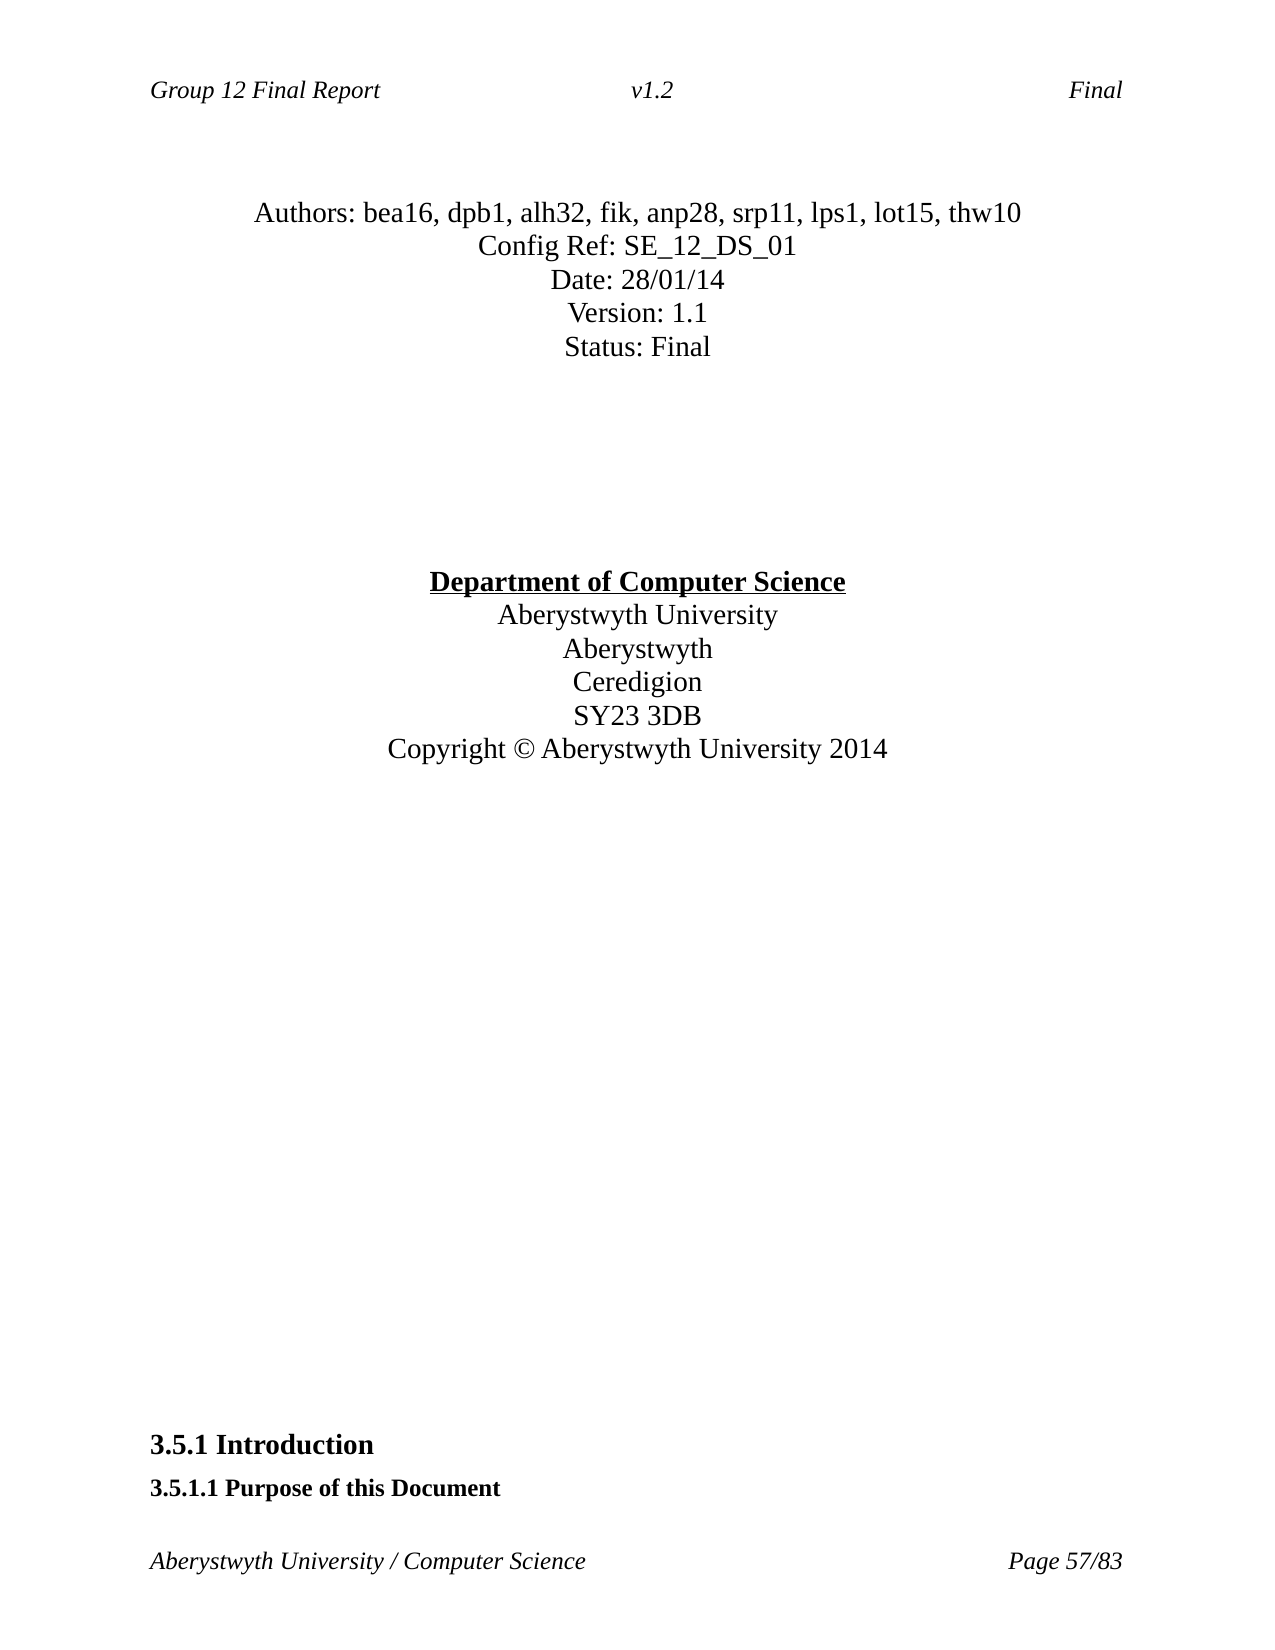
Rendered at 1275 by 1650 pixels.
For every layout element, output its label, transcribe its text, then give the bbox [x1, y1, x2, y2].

text Status: Final [150, 329, 1125, 362]
text Copyright © Aberystwyth University 2014 [150, 731, 1125, 765]
text Aberystwyth University [150, 597, 1125, 631]
text Department of Computer Science [150, 564, 1125, 597]
text SY23 3DB [150, 698, 1125, 731]
text 3.5.1.1 Purpose of this Document [150, 1473, 1125, 1502]
text Ceredigion [150, 664, 1125, 698]
text Version: 1.1 [150, 295, 1125, 329]
text Config Ref: SE_12_DS_01 [150, 228, 1125, 262]
text Authors: bea16, dpb1, alh32, fik, anp28, srp11, lps1, lot15, thw10 [150, 195, 1125, 228]
subtitle 3.5.1 Introduction [150, 1427, 1125, 1461]
text Aberystwyth [150, 631, 1125, 664]
text Date: 28/01/14 [150, 262, 1125, 295]
